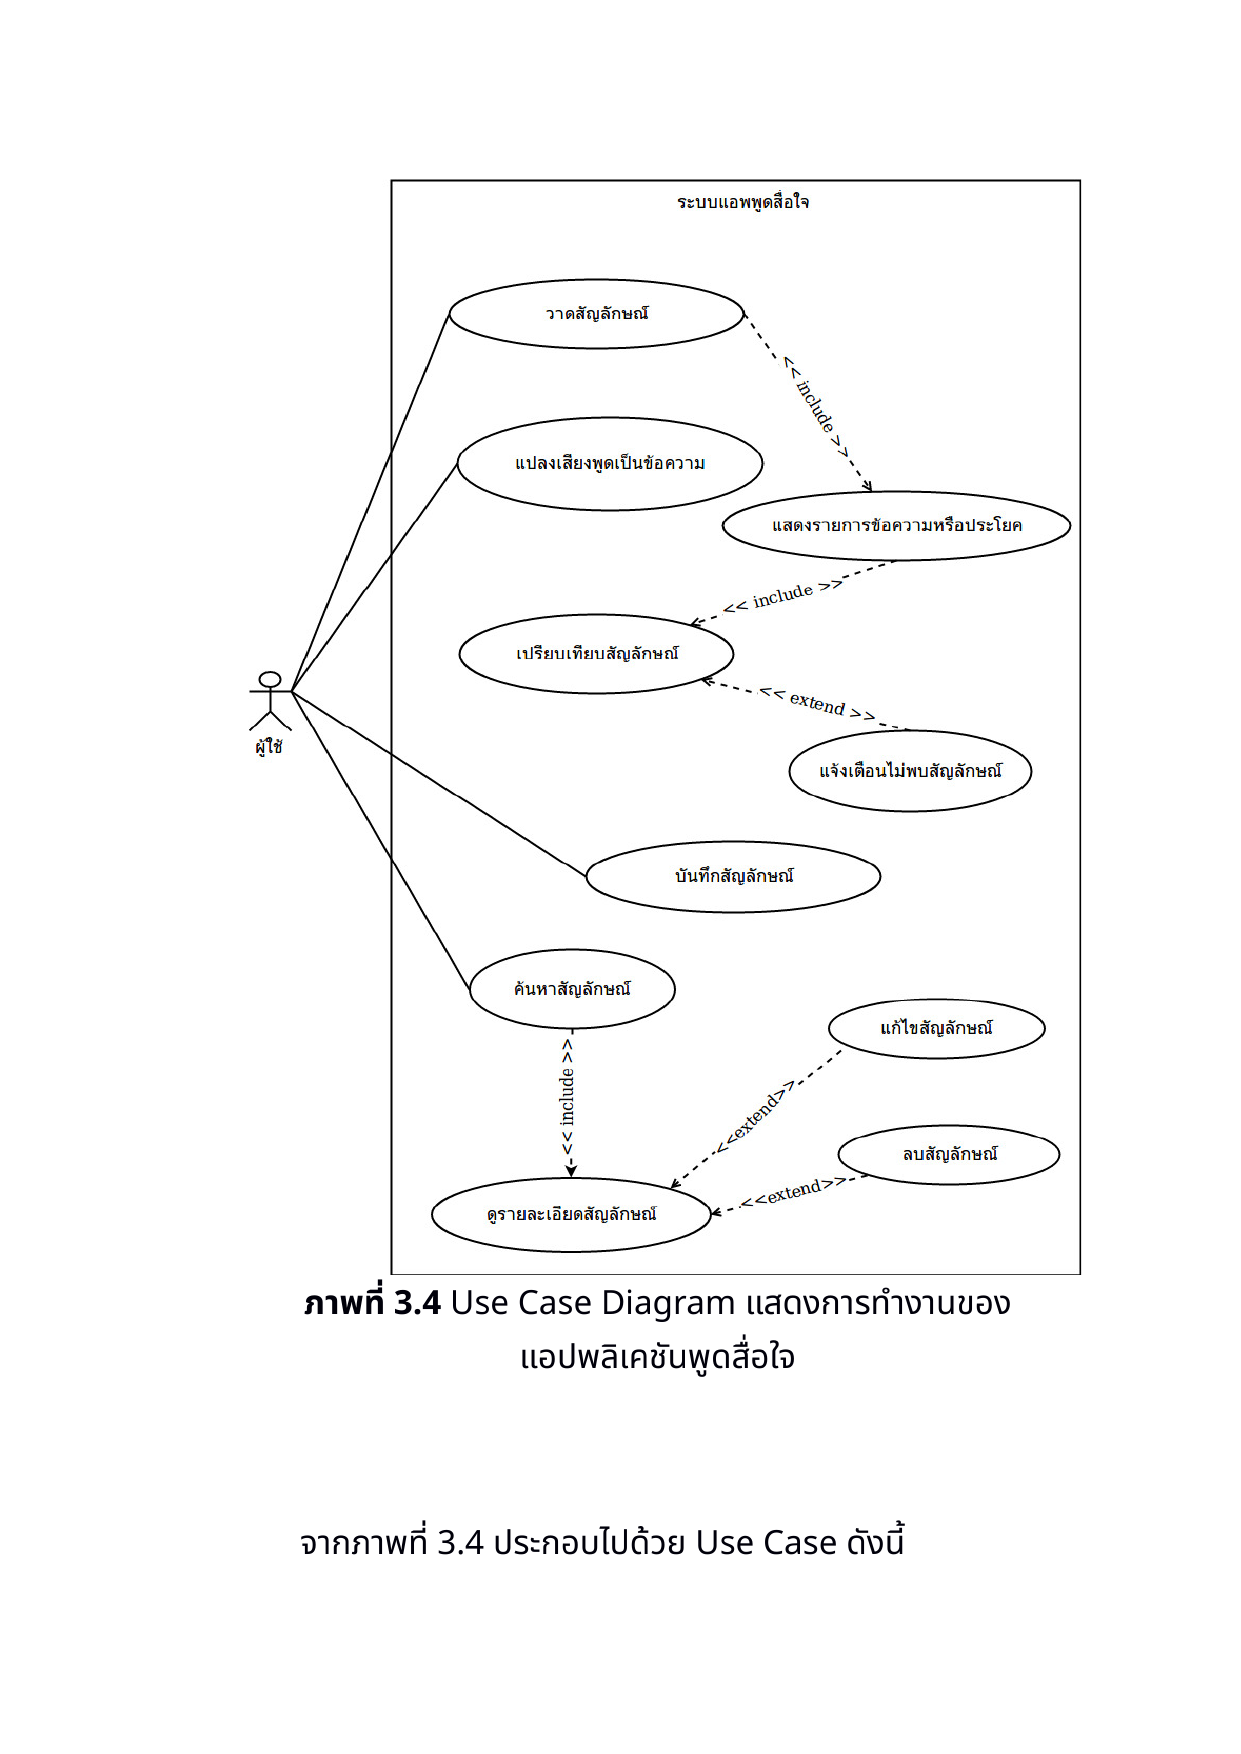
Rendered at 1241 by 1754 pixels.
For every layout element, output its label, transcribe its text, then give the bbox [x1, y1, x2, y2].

text จากภาพที่ 3.4 ประกอบไปด้วย Use Case ดังนี้ [225, 1519, 1090, 1569]
picture [248, 179, 1082, 1275]
text ภาพที่ 3.4 Use Case Diagram แสดงการทำงานของแอปพลิเคชันพูดสื่อใจ [225, 207, 1090, 1384]
